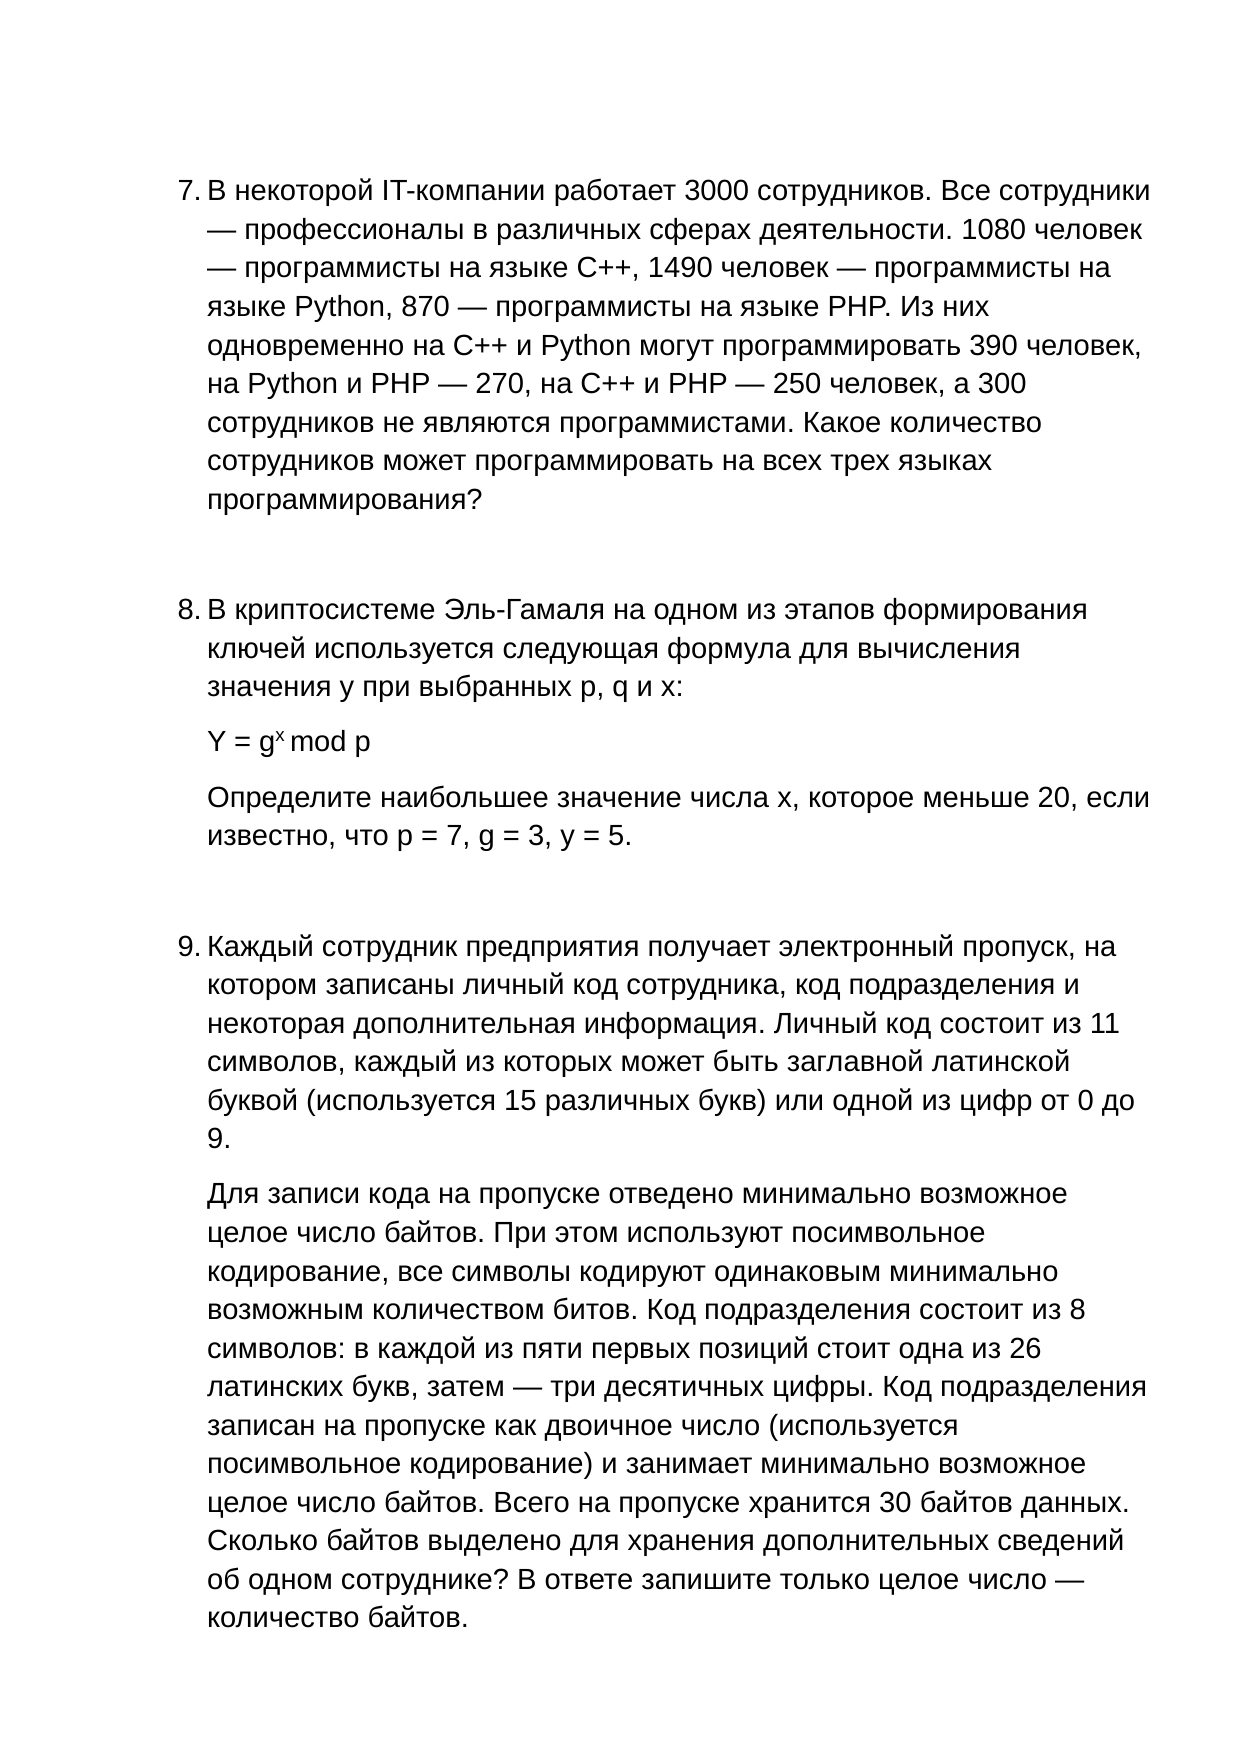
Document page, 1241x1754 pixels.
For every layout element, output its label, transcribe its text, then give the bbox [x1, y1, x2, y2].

text Для записи кода на пропуске отведено минимально возможное целое число байтов. При этом используют посимвольное кодирование, все символы кодируют одинаковым минимально возможным количеством битов. Код подразделения состоит из 8 символов: в каждой из пяти первых позиций стоит одна из 26 латинских букв, затем — три десятичных цифры. Код подразделения записан на пропуске как двоичное число (используется посимвольное кодирование) и занимает минимально возможное целое число байтов. Всего на пропуске хранится 30 байтов данных. Сколько байтов выделено для хранения дополнительных сведений об одном сотруднике? В ответе запишите только целое число — количество байтов. [207, 1176, 1152, 1634]
text Определите наибольшее значение числа х, которое меньше 20, если известно, что p = 7, g = 3, y = 5. [207, 779, 1152, 852]
list В некоторой IT-компании работает 3000 сотрудников. Все сотрудники — профессионалы в различных сферах деятельности. 1080 человек — программисты на языке C++, 1490 человек — программисты на языке Python, 870 — программисты на языке PHP. Из них одновременно на C++ и Python могут программировать 390 человек, на Python и PHP — 270, на С++ и PHP — 250 человек, а 300 сотрудников не являются программистами. Какое количество сотрудников может программировать на всех трех языках программирования? [177, 173, 1152, 515]
list В криптосистеме Эль-Гамаля на одном из этапов формирования ключей используется следующая формула для вычисления значения y при выбранных p, q и x: [177, 592, 1152, 703]
list Каждый сотрудник предприятия получает электронный пропуск, на котором записаны личный код сотрудника, код подразделения и некоторая дополнительная информация. Личный код состоит из 11 символов, каждый из которых может быть заглавной латинской буквой (используется 15 различных букв) или одной из цифр от 0 до 9. [177, 928, 1152, 1155]
text Y = gx mod p [207, 724, 1152, 758]
